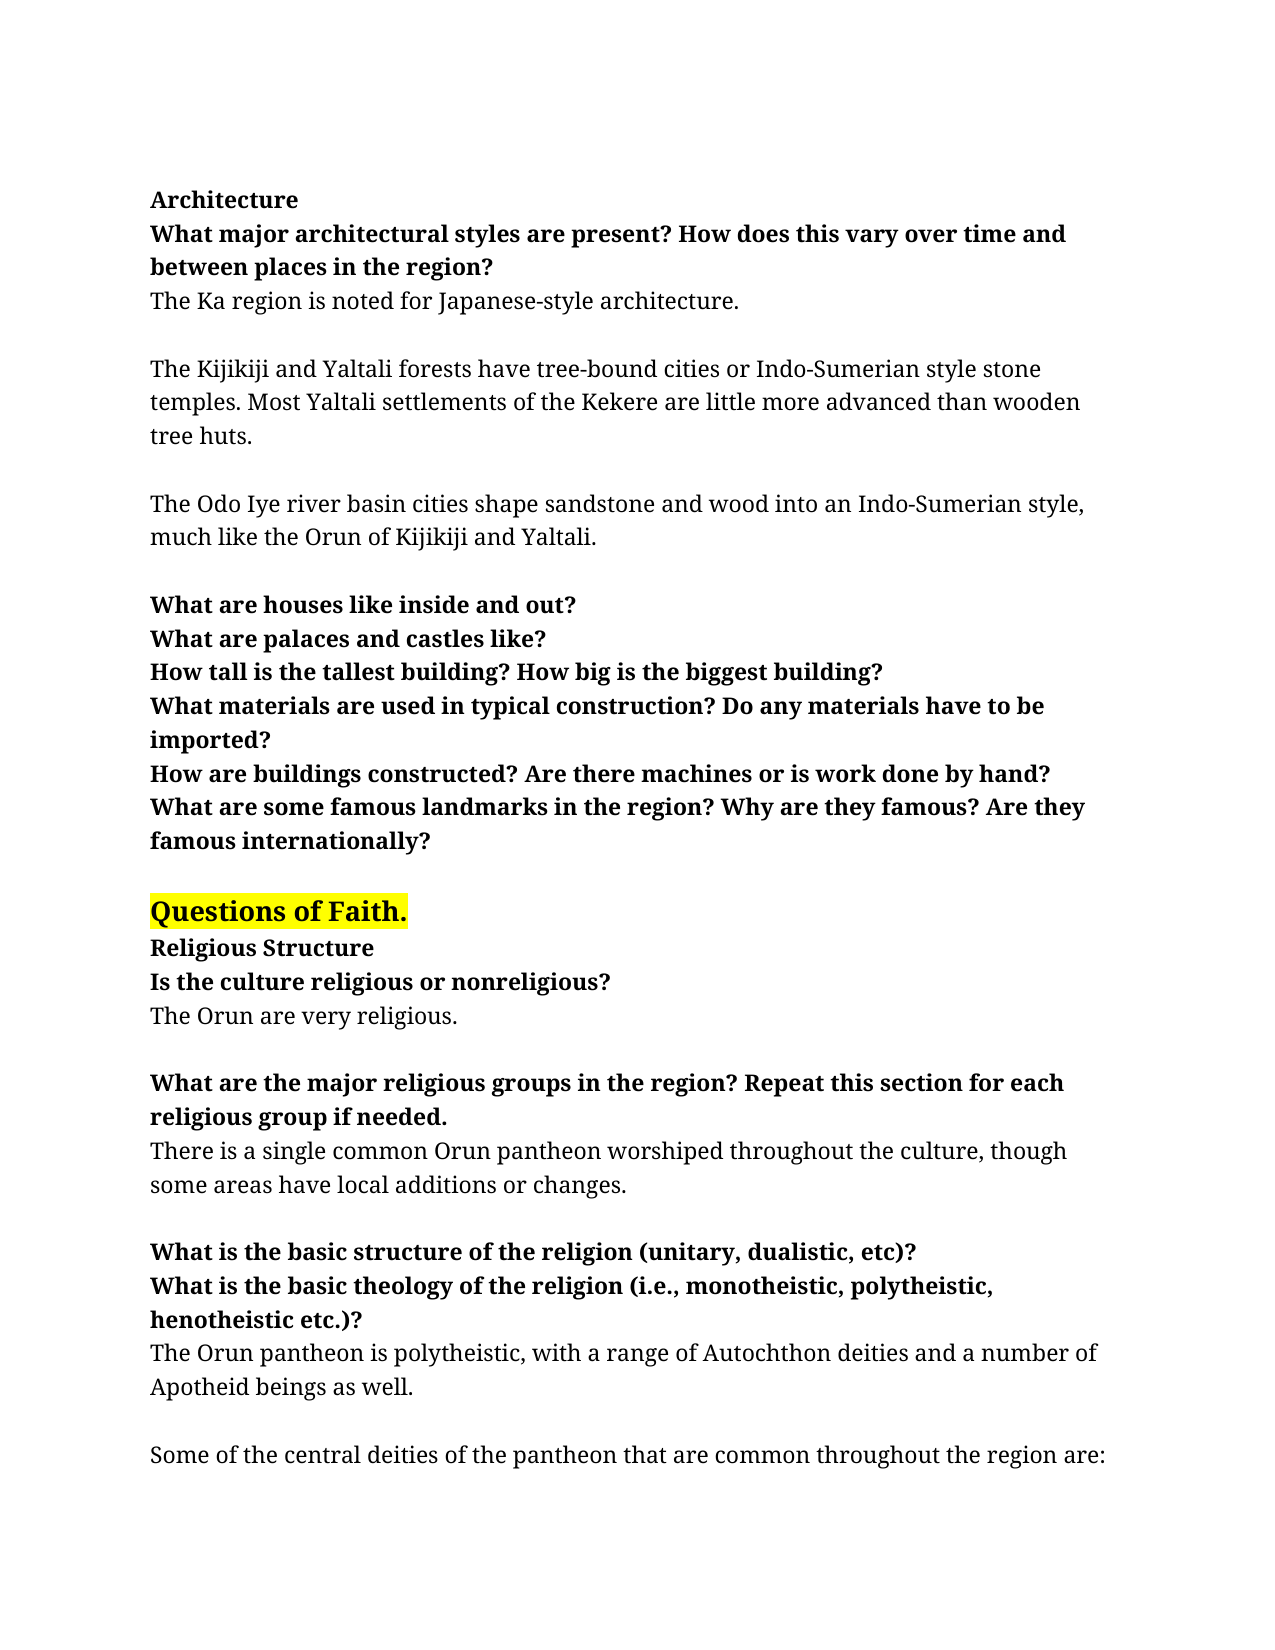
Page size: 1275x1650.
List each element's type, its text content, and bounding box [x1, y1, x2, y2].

text There is a single common Orun pantheon worshiped throughout the culture, though some areas have local additions or changes. [150, 1135, 1125, 1200]
text Architecture What major architectural styles are present? How does this vary over time and between places in the region? [150, 150, 1125, 282]
text The Ka region is noted for Japanese-style architecture. [150, 285, 1125, 316]
text The Orun pantheon is polytheistic, with a range of Autochthon deities and a number of Apotheid beings as well. [150, 1337, 1125, 1402]
text Some of the central deities of the pantheon that are common throughout the region are: [150, 1438, 1125, 1470]
text Is the culture religious or nonreligious? [150, 966, 1125, 997]
text What are the major religious groups in the region? Repeat this section for each religious group if needed. [150, 1033, 1125, 1132]
text The Kijikiji and Yaltali forests have tree-bound cities or Indo-Sumerian style stone temples. Most Yaltali settlements of the Kekere are little more advanced than wooden tree huts. [150, 352, 1125, 451]
text Religious Structure [150, 932, 1125, 963]
text What is the basic structure of the religion (unitary, dualistic, etc)? What is the basic theology of the religion (i.e., monotheistic, polytheistic, henotheistic etc.)? [150, 1202, 1125, 1335]
text Questions of Faith. [150, 892, 1125, 929]
text The Orun are very religious. [150, 1000, 1125, 1031]
text What are houses like inside and out? What are palaces and castles like? How tall is the tallest building? How big is the biggest building? What materials are used in typical construction? Do any materials have to be imported? How are buildings constructed? Are there machines or is work done by hand? What are some famous landmarks in the region? Why are they famous? Are they famous internationally? [150, 555, 1125, 856]
text The Odo Iye river basin cities shape sandstone and wood into an Indo-Sumerian style, much like the Orun of Kijikiji and Yaltali. [150, 487, 1125, 552]
